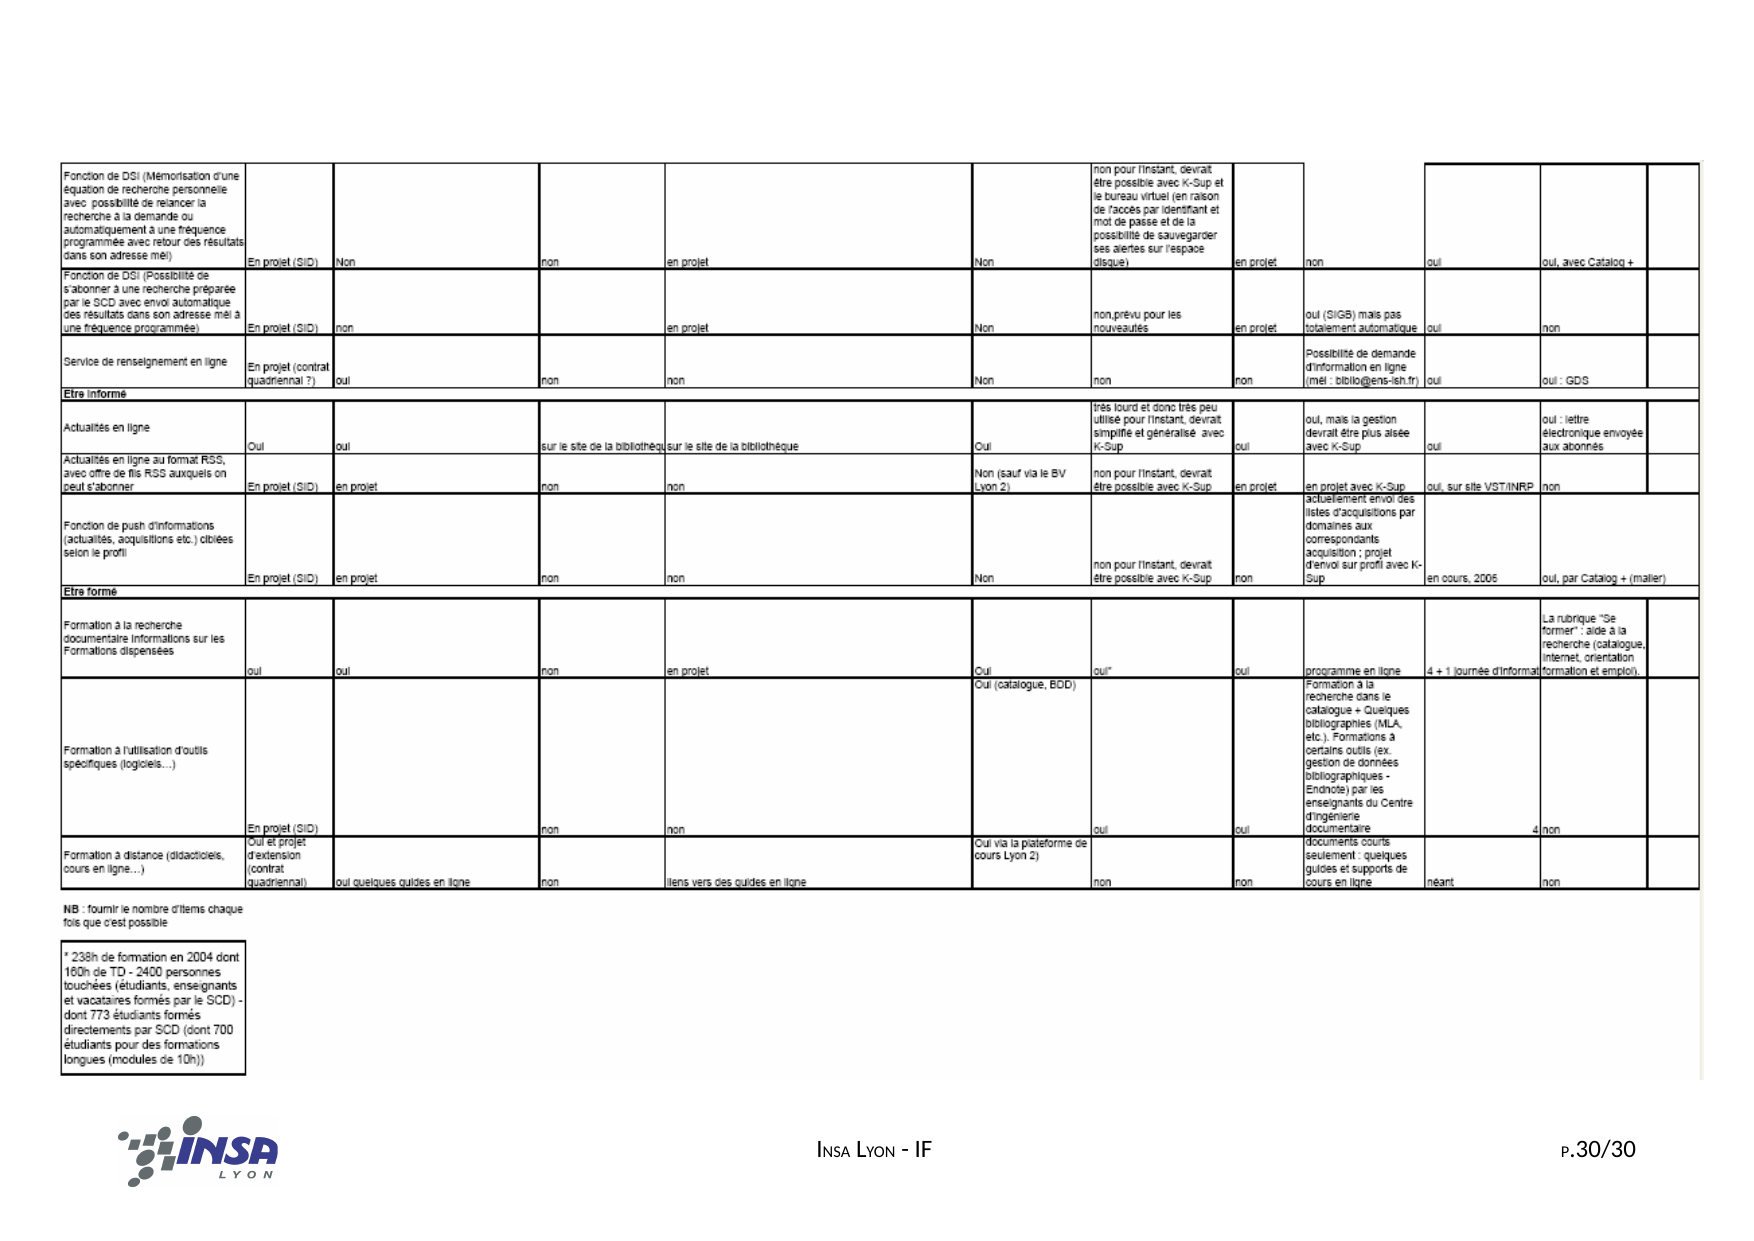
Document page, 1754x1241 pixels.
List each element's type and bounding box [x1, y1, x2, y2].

picture [50, 160, 1704, 1080]
picture [118, 1116, 278, 1187]
